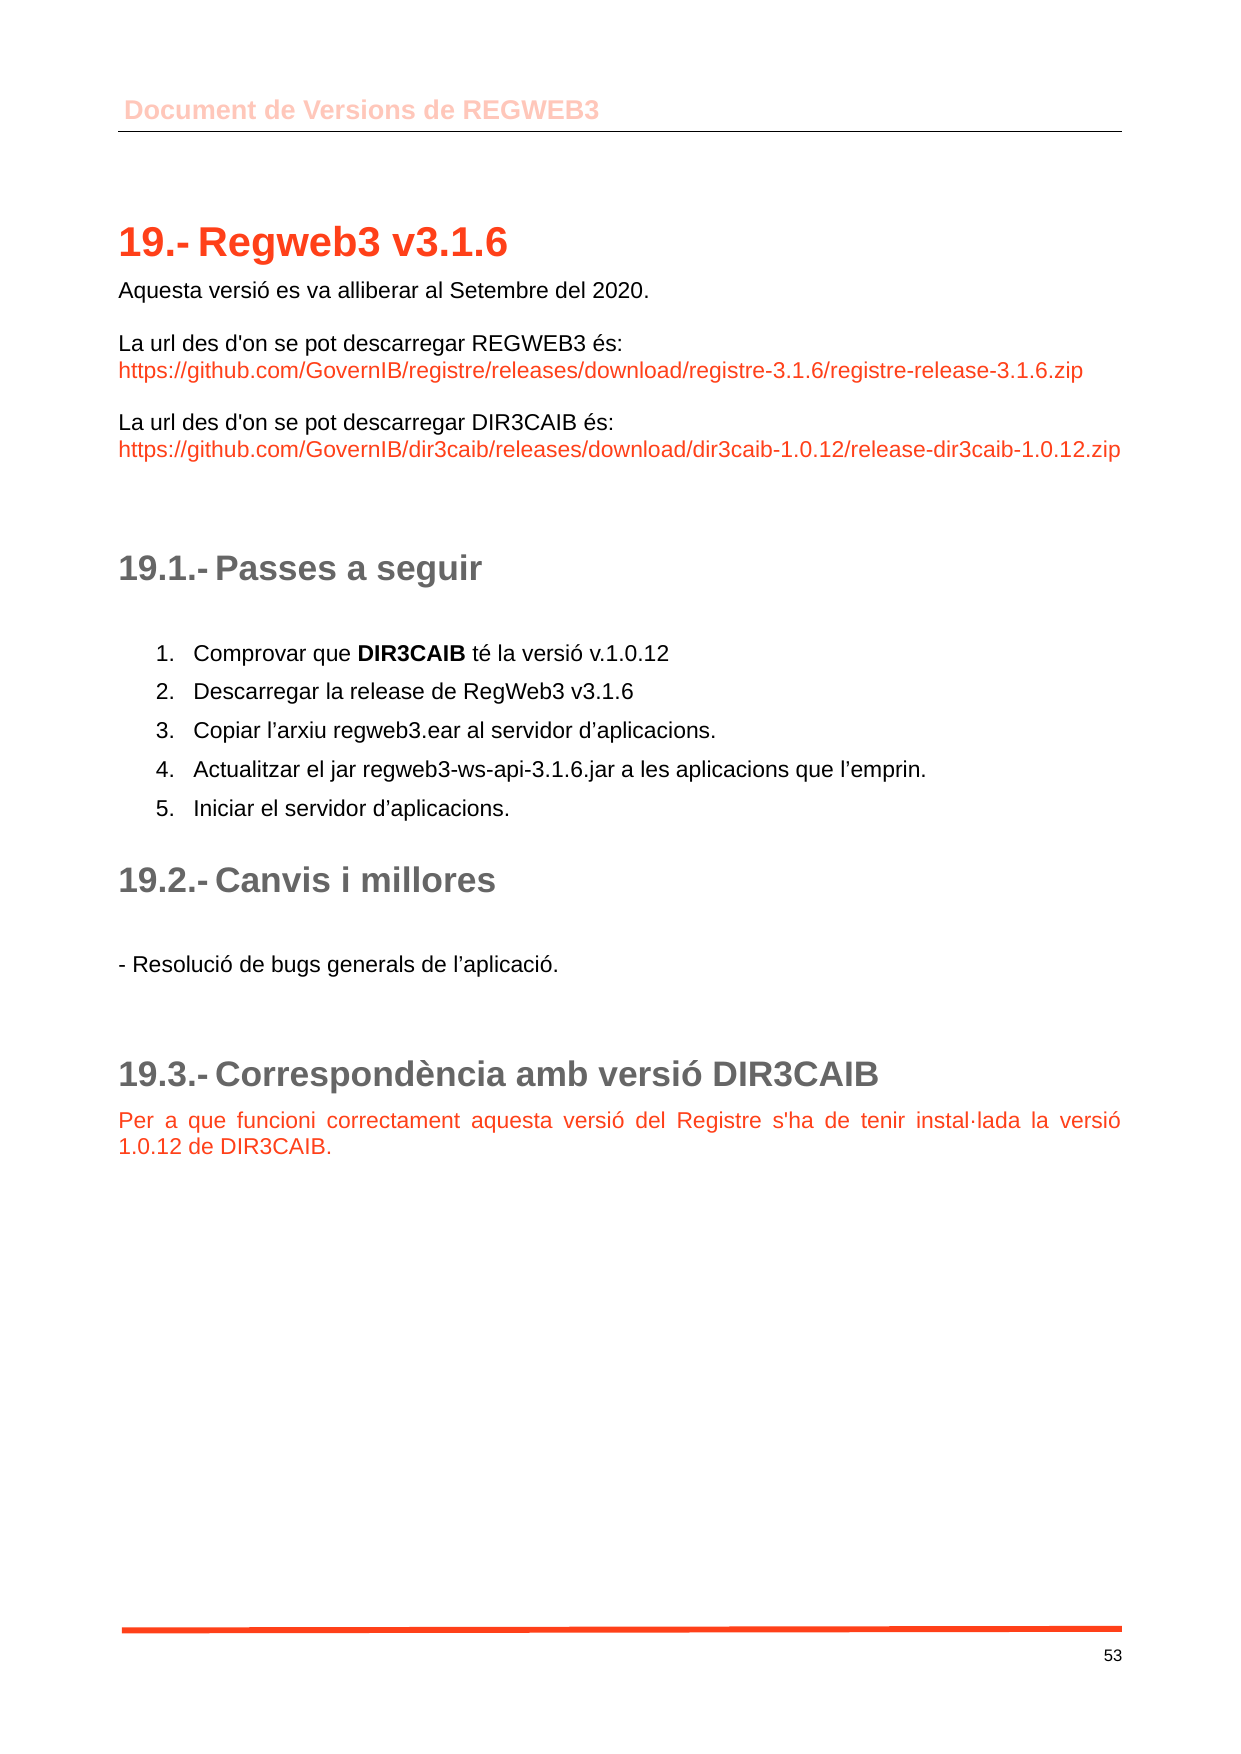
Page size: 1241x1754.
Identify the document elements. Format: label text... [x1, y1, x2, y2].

text Aquesta versió es va alliberar al Setembre del 2020. [118, 277, 1122, 304]
text https://github.com/GovernIB/registre/releases/download/registre-3.1.6/registre-release-3.1.6.zip [118, 357, 1122, 383]
list Iniciar el servidor d’aplicacions. [156, 795, 1122, 821]
text La url des d'on se pot descarregar DIR3CAIB és: [118, 409, 1122, 436]
subtitle Correspondència amb versió DIR3CAIB [118, 1053, 1122, 1094]
subtitle Passes a seguir [118, 547, 1122, 588]
subtitle Canvis i millores [118, 859, 1122, 899]
list Descarregar la release de RegWeb3 v3.1.6 [156, 678, 1122, 705]
text - Resolució de bugs generals de l’aplicació. [118, 951, 1122, 977]
list Comprovar que DIR3CAIB té la versió v.1.0.12 [156, 639, 1122, 666]
text https://github.com/GovernIB/dir3caib/releases/download/dir3caib-1.0.12/release-dir3caib-1.0.12.zip [118, 436, 1122, 462]
text La url des d'on se pot descarregar REGWEB3 és: [118, 330, 1122, 357]
list Copiar l’arxiu regweb3.ear al servidor d’aplicacions. [156, 717, 1122, 743]
subtitle Regweb3 v3.1.6 [118, 217, 1122, 265]
list Actualitzar el jar regweb3-ws-api-3.1.6.jar a les aplicacions que l’emprin. [156, 756, 1122, 782]
text Per a que funcioni correctament aquesta versió del Registre s'ha de tenir instal·lada la versió 1.0.12 de DIR3CAIB. [118, 1107, 1122, 1159]
